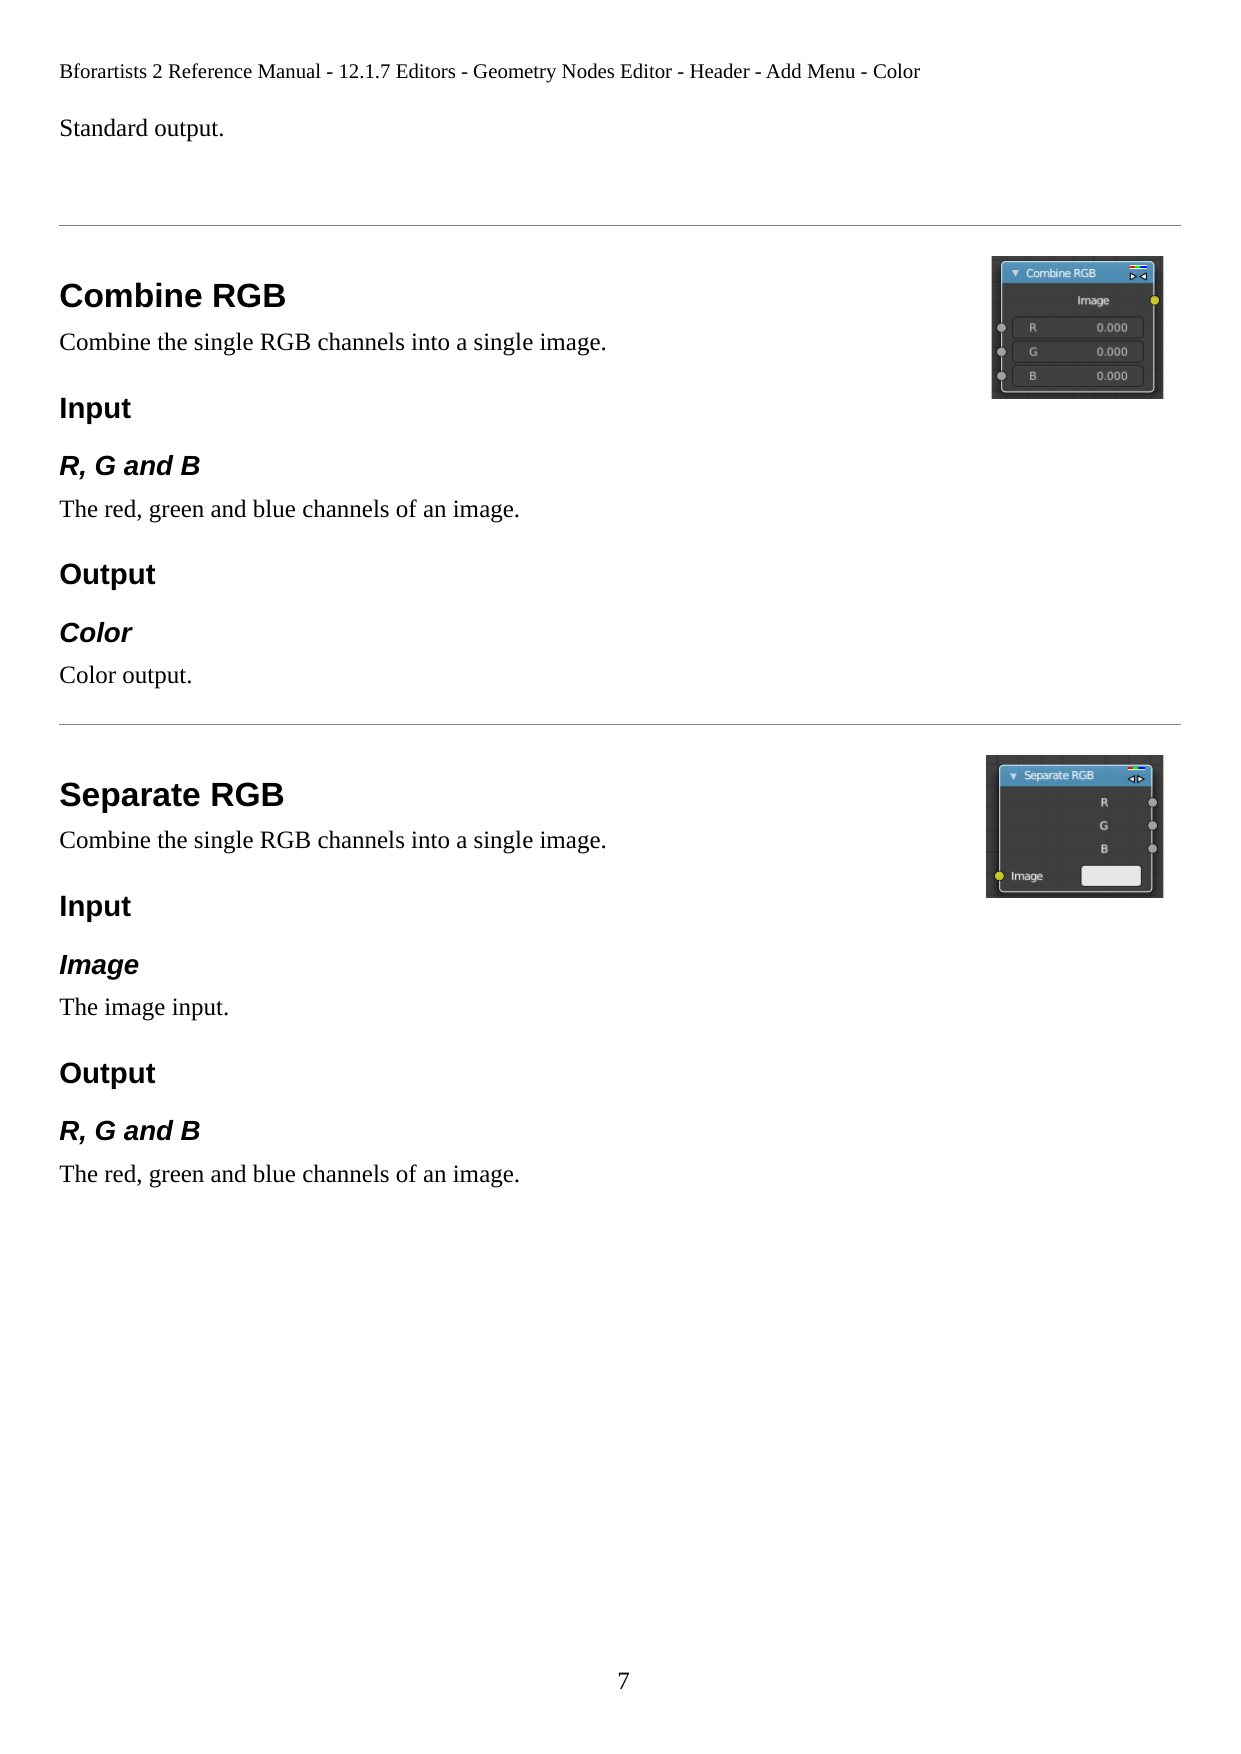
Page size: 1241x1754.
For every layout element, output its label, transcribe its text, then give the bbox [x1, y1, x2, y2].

subtitle Output [59, 1056, 1181, 1090]
subtitle R, G and B [59, 449, 1181, 481]
text The image input. [59, 992, 1181, 1021]
text Color output. [59, 660, 1181, 689]
subtitle [1164, 774, 1181, 813]
subtitle Color [59, 616, 1181, 648]
subtitle [1164, 276, 1181, 314]
picture [991, 256, 1164, 399]
subtitle Separate RGB [59, 774, 986, 813]
text Standard output. [59, 113, 1181, 141]
subtitle Output [59, 557, 1181, 591]
picture [986, 755, 1164, 898]
subtitle Combine RGB [59, 276, 991, 314]
text Combine the single RGB channels into a single image. [59, 327, 991, 356]
subtitle Image [59, 948, 1181, 980]
text The red, green and blue channels of an image. [59, 494, 1181, 522]
text Combine the single RGB channels into a single image. [59, 826, 986, 854]
subtitle Input [59, 391, 1181, 424]
subtitle Input [59, 889, 1181, 923]
text The red, green and blue channels of an image. [59, 1159, 1181, 1188]
subtitle R, G and B [59, 1115, 1181, 1147]
